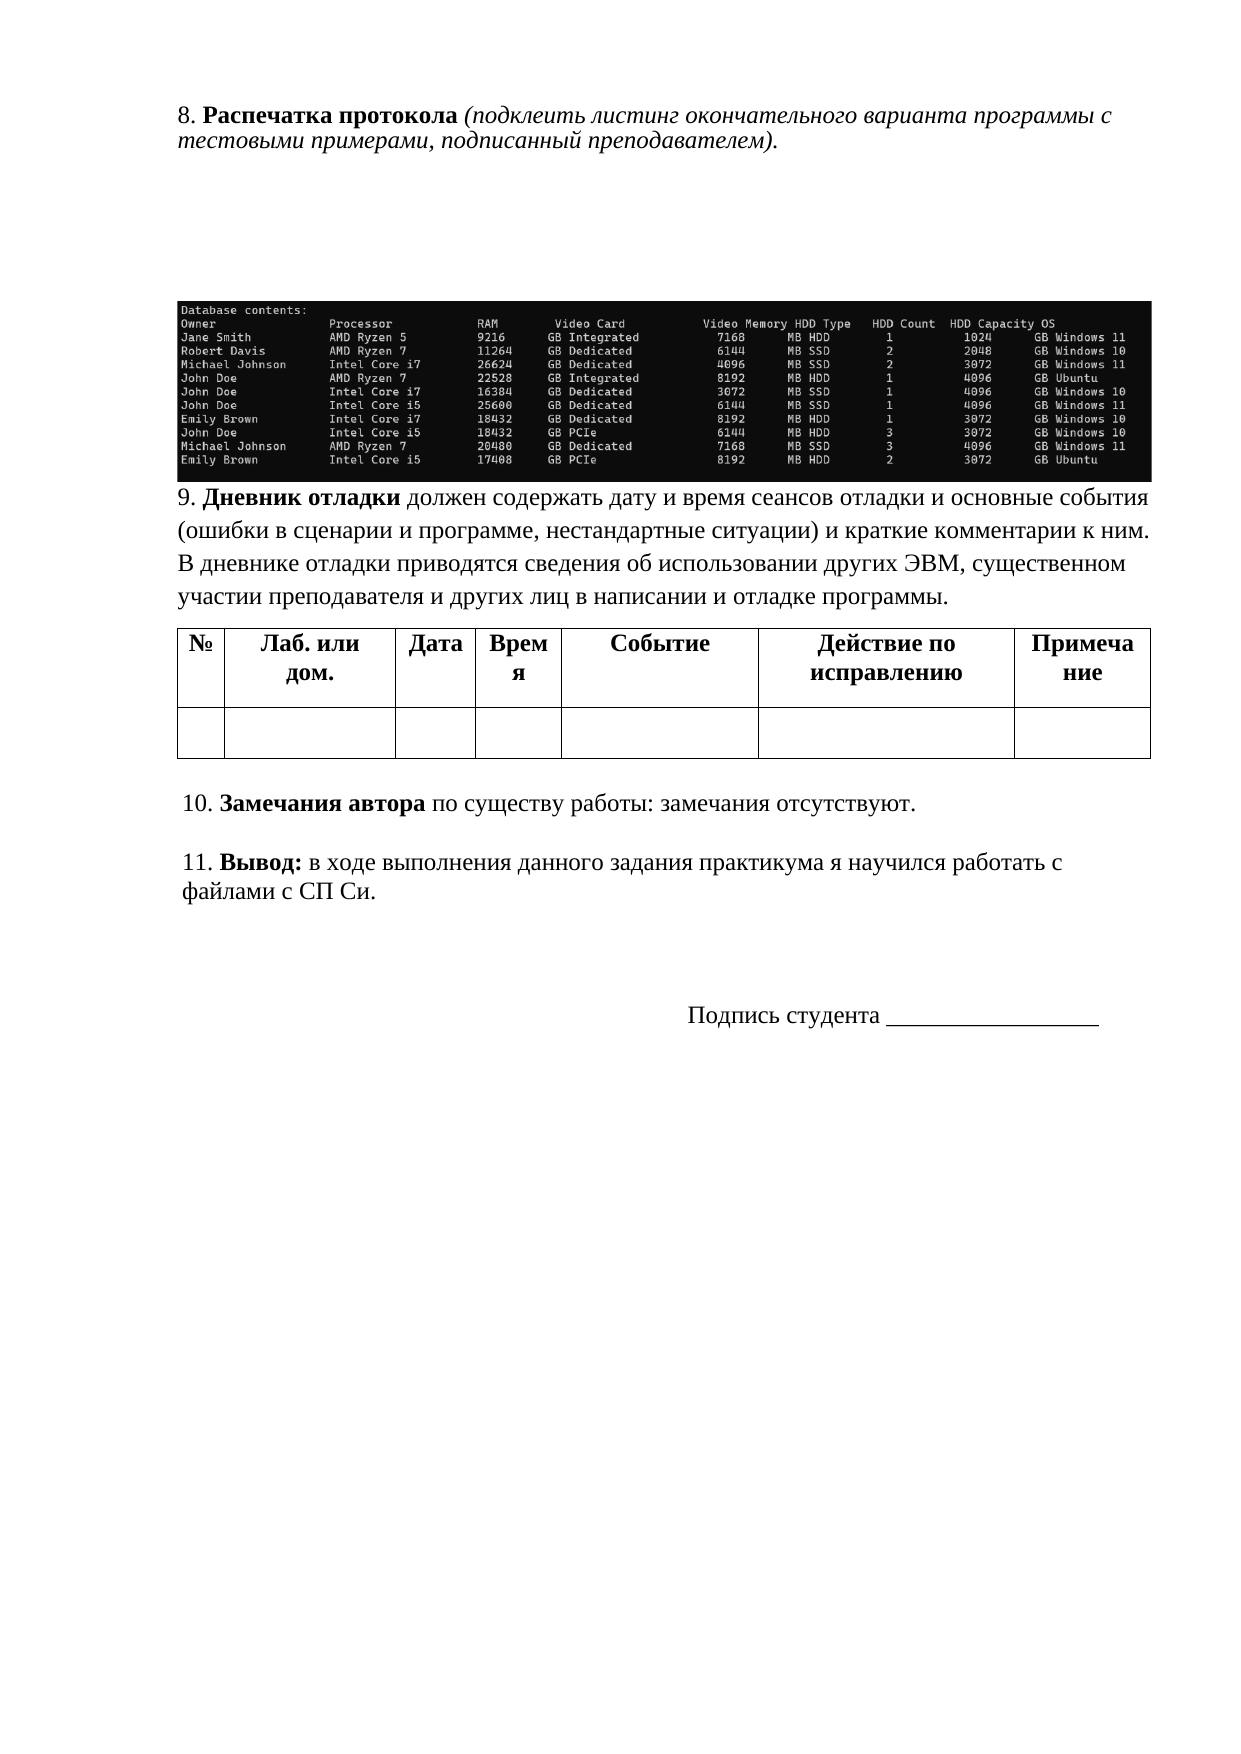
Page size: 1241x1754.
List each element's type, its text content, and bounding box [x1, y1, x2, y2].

table_cell [562, 708, 758, 757]
table_header Время [476, 629, 561, 707]
table_cell [178, 708, 224, 757]
text 11. Вывод: в ходе выполнения данного задания практикума я научился работать с файлами с СП Си. [182, 847, 1152, 904]
table_header Лаб. или дом. [225, 629, 395, 707]
table_header Действие по исправлению [759, 629, 1014, 707]
table_header Примечание [1015, 629, 1150, 707]
table_cell [225, 708, 395, 757]
picture [177, 301, 1152, 482]
table_header Дата [396, 629, 475, 707]
text Подпись студента _________________ [177, 1001, 1099, 1029]
table_header Событие [562, 629, 758, 707]
table_cell [476, 708, 561, 757]
table_cell [759, 708, 1014, 757]
text 8. Распечатка протокола (подклеить листинг окончательного варианта программы с тестовыми примерами, подписанный преподавателем). [177, 103, 1152, 154]
text 9. Дневник отладки должен содержать дату и время сеансов отладки и основные события (ошибки в сценарии и программе, нестандартные ситуации) и краткие комментарии к ним. В дневнике отладки приводятся сведения об использовании других ЭВМ, существенном участии преподавателя и других лиц в написании и отладке программы. [177, 482, 1152, 609]
table_cell [1015, 708, 1150, 757]
table_cell [396, 708, 475, 757]
table_header № [178, 629, 224, 707]
text 10. Замечания автора по существу работы: замечания отсутствуют. [182, 788, 1152, 817]
